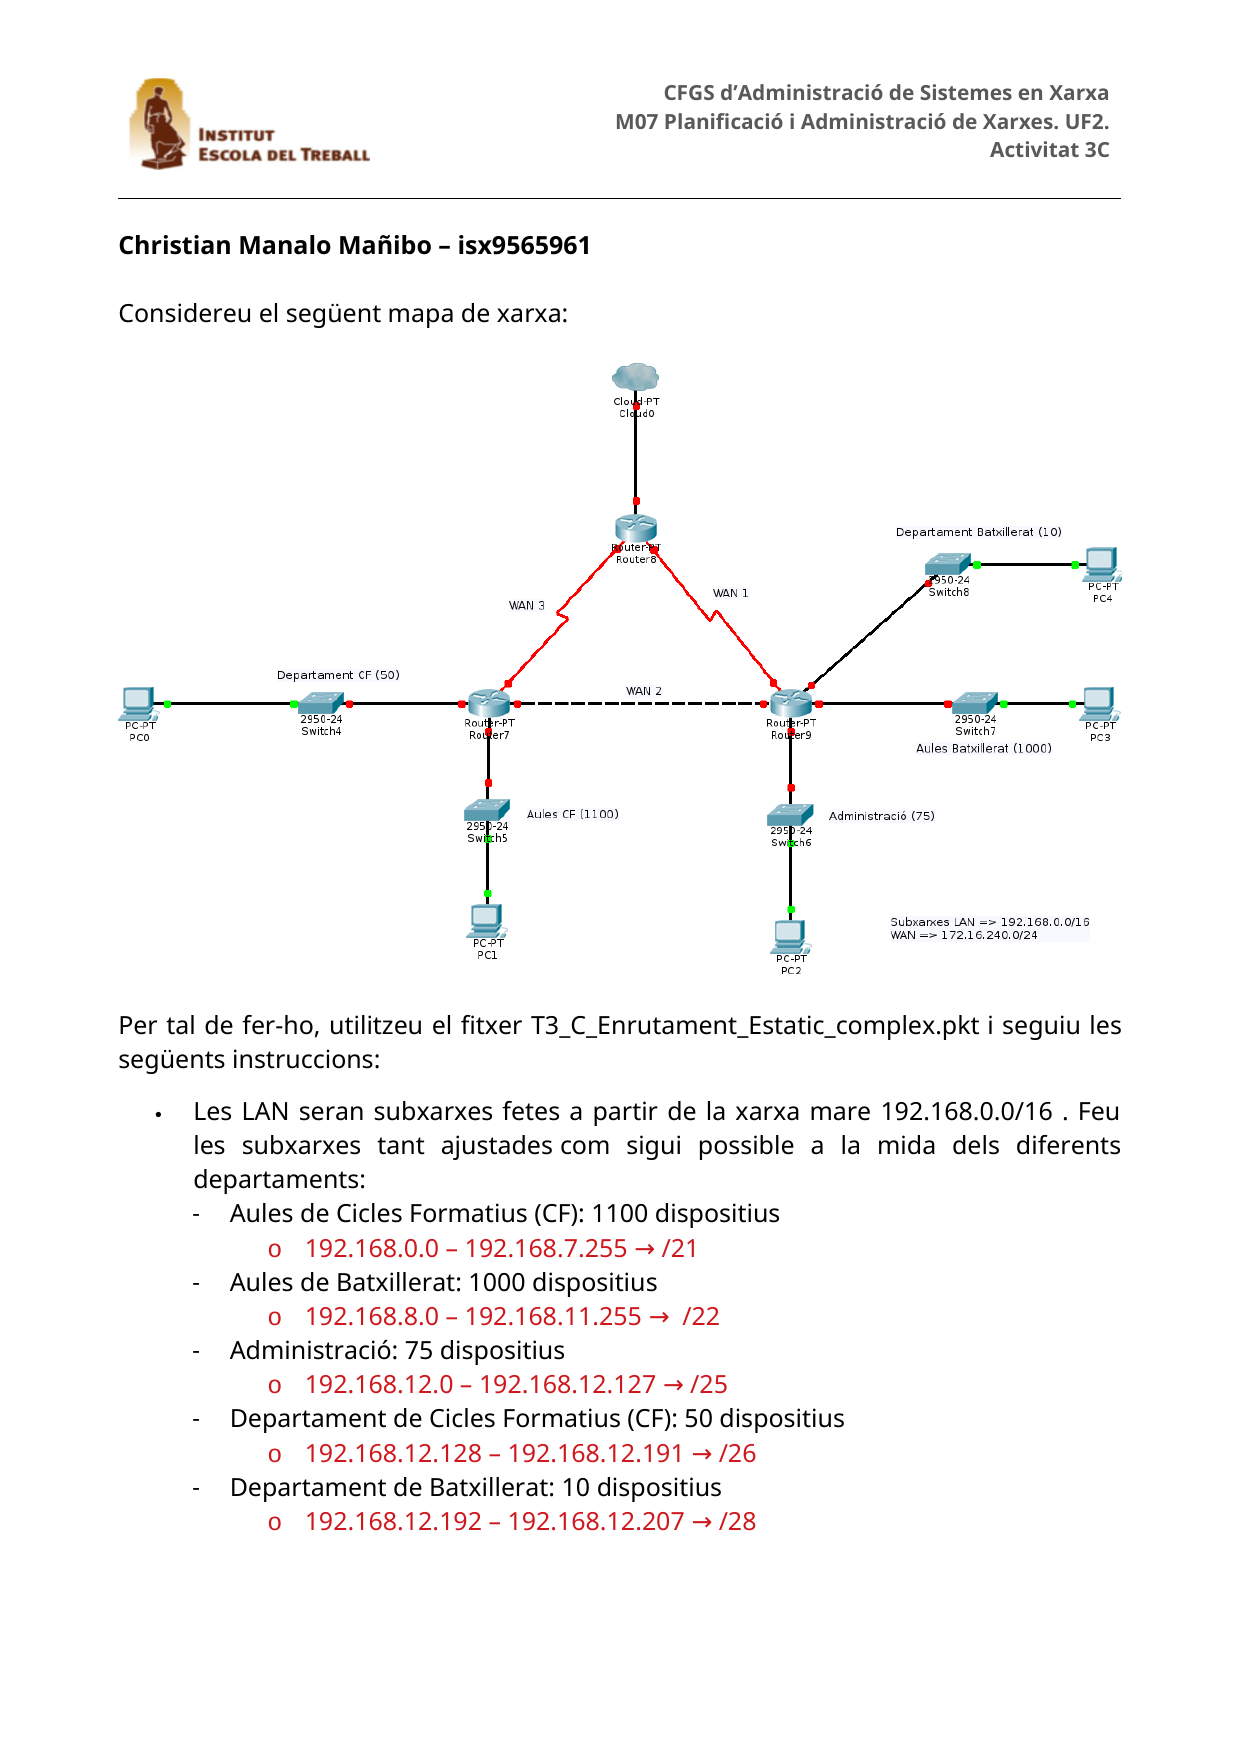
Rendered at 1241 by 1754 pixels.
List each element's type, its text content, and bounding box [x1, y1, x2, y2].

picture [129, 78, 370, 170]
list Aules de Batxillerat: 1000 dispositius [192, 1264, 1122, 1298]
text Christian Manalo Mañibo – isx9565961 [118, 227, 1122, 262]
list 192.168.12.0 – 192.168.12.127 → /25 [267, 1367, 1122, 1401]
list 192.168.12.128 – 192.168.12.191 → /26 [267, 1435, 1122, 1469]
list 192.168.8.0 – 192.168.11.255 → /22 [267, 1298, 1122, 1333]
list Aules de Cicles Formatius (CF): 1100 dispositius [192, 1196, 1122, 1230]
picture [118, 363, 1123, 974]
list 192.168.12.192 – 192.168.12.207 → /28 [267, 1503, 1122, 1538]
text Considereu el següent mapa de xarxa: [118, 296, 1122, 330]
list Les LAN seran subxarxes fetes a partir de la xarxa mare 192.168.0.0/16 . Feu les subxarxes tant ajustades com sigui possible a la mida dels diferents departaments: [156, 1094, 1122, 1196]
text Per tal de fer-ho, utilitzeu el fitxer T3_C_Enrutament_Estatic_complex.pkt i seguiu les següents instruccions: [118, 1008, 1122, 1076]
list 192.168.0.0 – 192.168.7.255 → /21 [267, 1230, 1122, 1264]
list Administració: 75 dispositius [192, 1333, 1122, 1367]
list Departament de Batxillerat: 10 dispositius [192, 1469, 1122, 1503]
list Departament de Cicles Formatius (CF): 50 dispositius [192, 1401, 1122, 1435]
